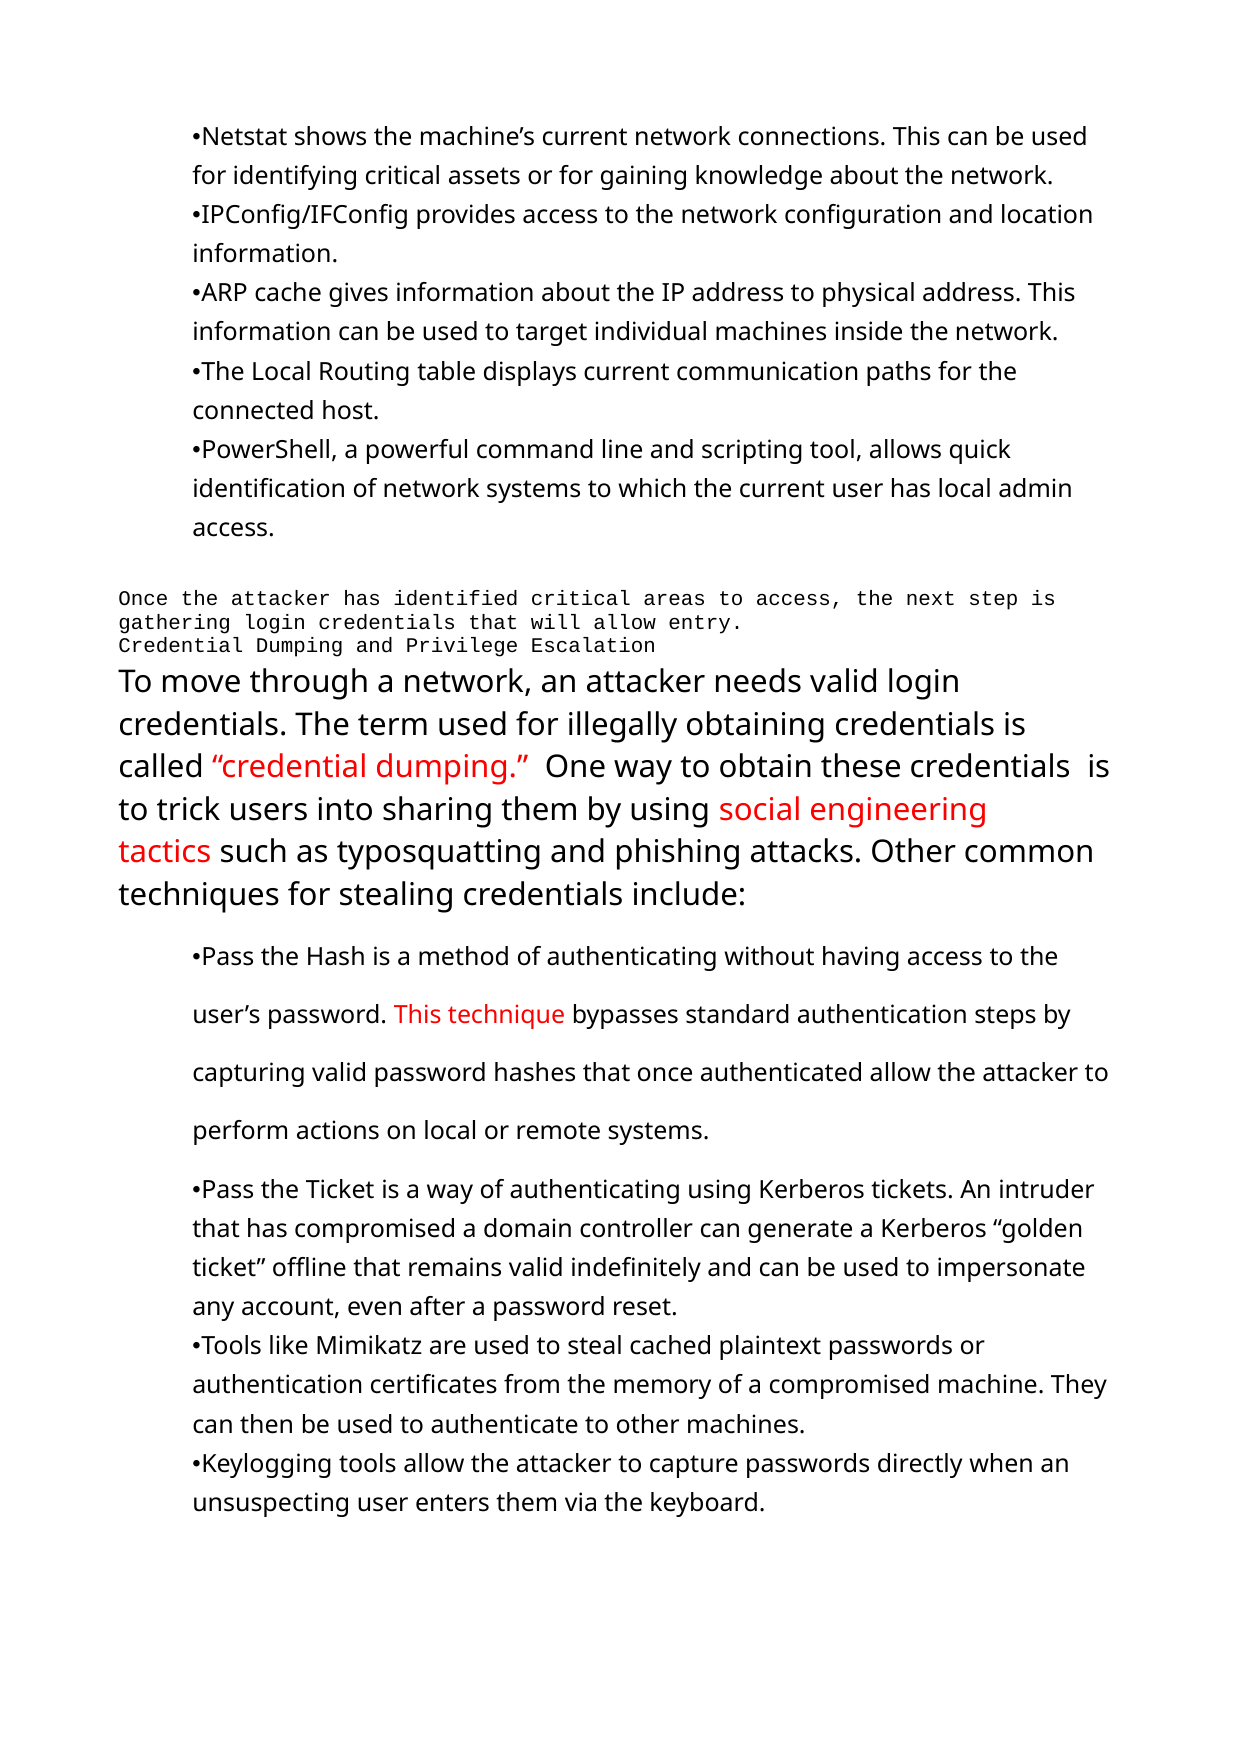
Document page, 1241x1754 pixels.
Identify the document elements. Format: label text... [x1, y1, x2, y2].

list Tools like Mimikatz are used to steal cached plaintext passwords or authentication certificates from the memory of a compromised machine. They can then be used to authenticate to other machines. [118, 1328, 1122, 1440]
list The Local Routing table displays current communication paths for the connected host. [118, 353, 1122, 426]
list Keylogging tools allow the attacker to capture passwords directly when an unsuspecting user enters them via the keyboard. [118, 1445, 1122, 1519]
text Once the attacker has identified critical areas to access, the next step is gathering login credentials that will allow entry. [118, 588, 1122, 635]
list Netstat shows the machine’s current network connections. This can be used for identifying critical assets or for gaining knowledge about the network. [118, 118, 1122, 191]
list PowerShell, a powerful command line and scripting tool, allows quick identification of network systems to which the current user has local admin access. [118, 431, 1122, 544]
text To move through a network, an attacker needs valid login credentials. The term used for illegally obtaining credentials is called “credential dumping.” One way to obtain these credentials is to trick users into sharing them by using social engineering tactics such as typosquatting and phishing attacks. Other common techniques for stealing credentials include: [118, 659, 1122, 915]
list Pass the Ticket is a way of authenticating using Kerberos tickets. An intruder that has compromised a domain controller can generate a Kerberos “golden ticket” offline that remains valid indefinitely and can be used to impersonate any account, even after a password reset. [118, 1171, 1122, 1323]
text Credential Dumping and Privilege Escalation [118, 635, 1122, 659]
list ARP cache gives information about the IP address to physical address. This information can be used to target individual machines inside the network. [118, 275, 1122, 348]
list Pass the Hash is a method of authenticating without having access to the user’s password. This technique bypasses standard authentication steps by capturing valid password hashes that once authenticated allow the attacker to perform actions on local or remote systems. [118, 938, 1122, 1147]
list IPConfig/IFConfig provides access to the network configuration and location information. [118, 196, 1122, 270]
